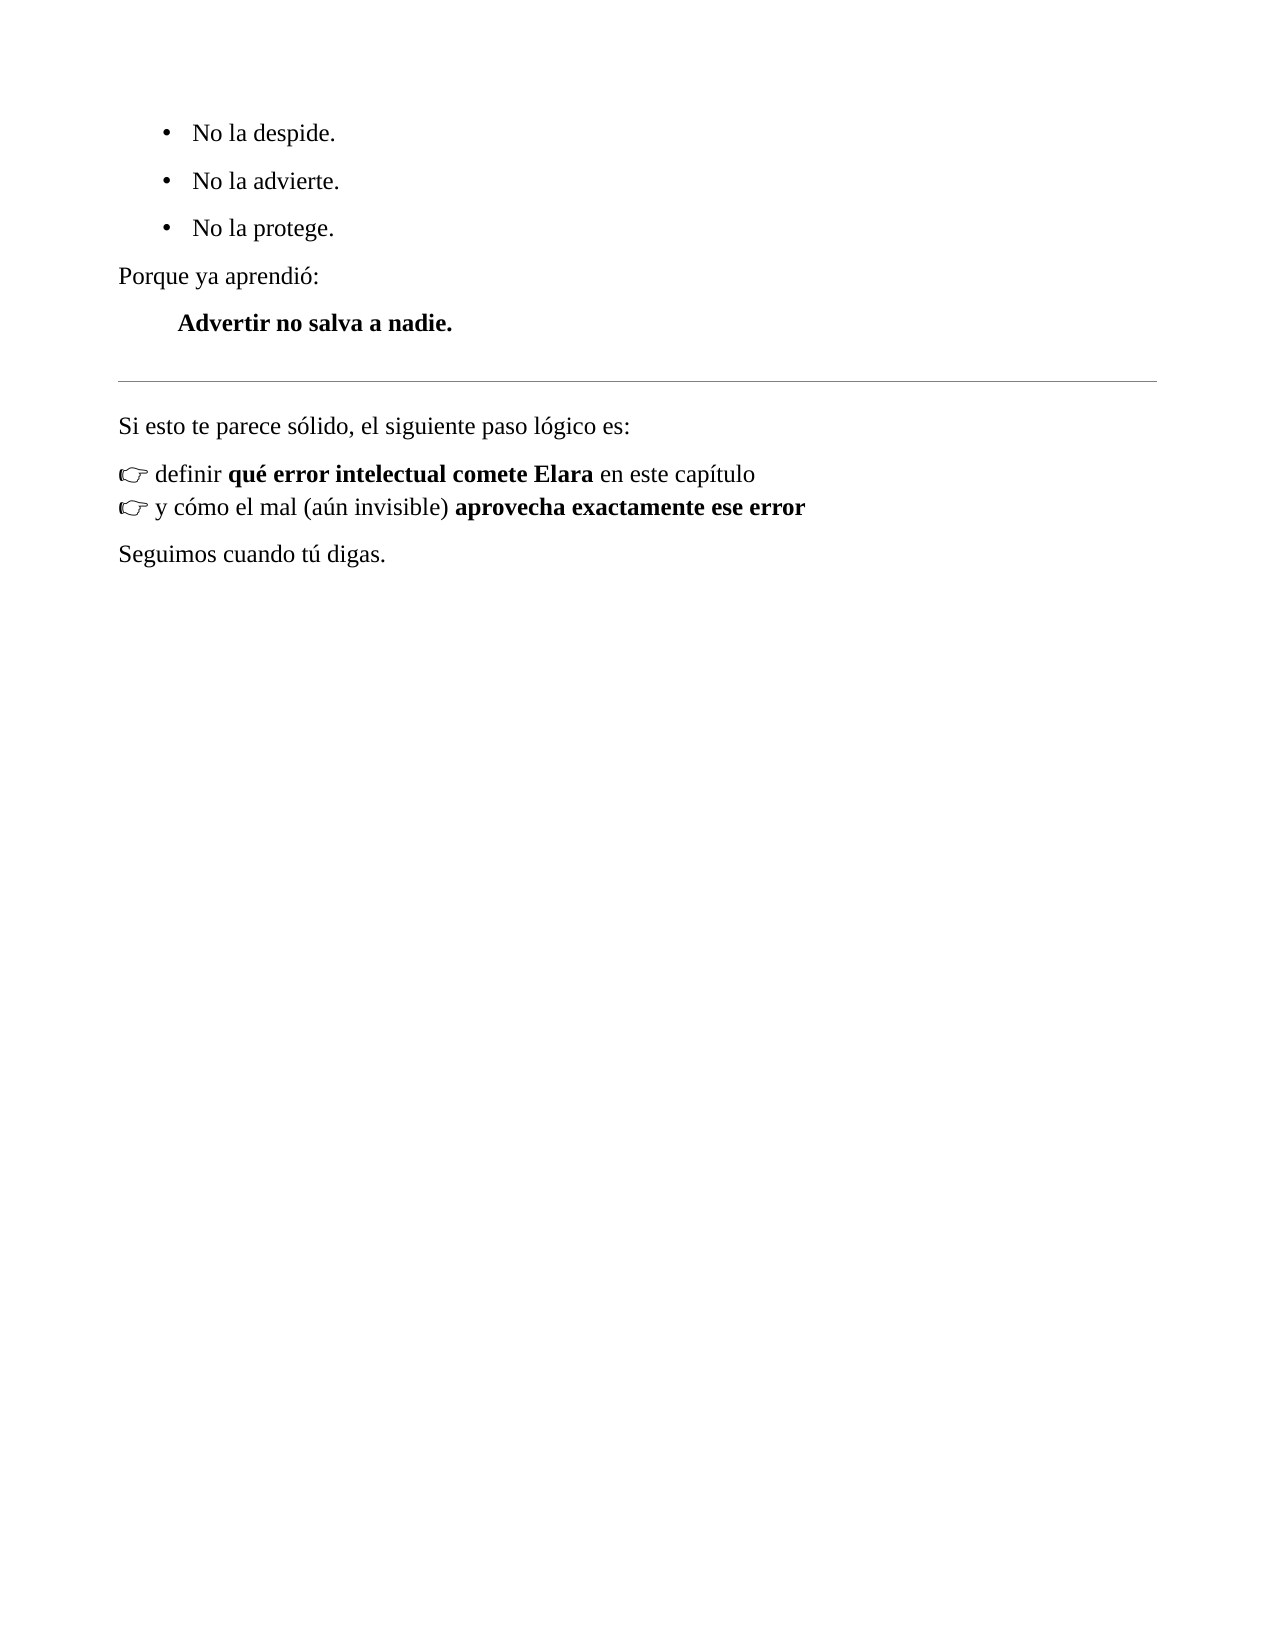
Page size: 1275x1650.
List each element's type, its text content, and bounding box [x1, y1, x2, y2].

text Porque ya aprendió: [118, 261, 1157, 290]
text Si esto te parece sólido, el siguiente paso lógico es: [118, 411, 1157, 440]
list No la advierte. [162, 166, 1157, 194]
list No la protege. [162, 213, 1157, 242]
text 👉 definir qué error intelectual comete Elara en este capítulo 👉 y cómo el mal (aún invisible) aprovecha exactamente ese error [118, 459, 1157, 520]
list No la despide. [162, 118, 1157, 147]
text Advertir no salva a nadie. [177, 308, 1098, 337]
text Seguimos cuando tú digas. [118, 539, 1157, 568]
